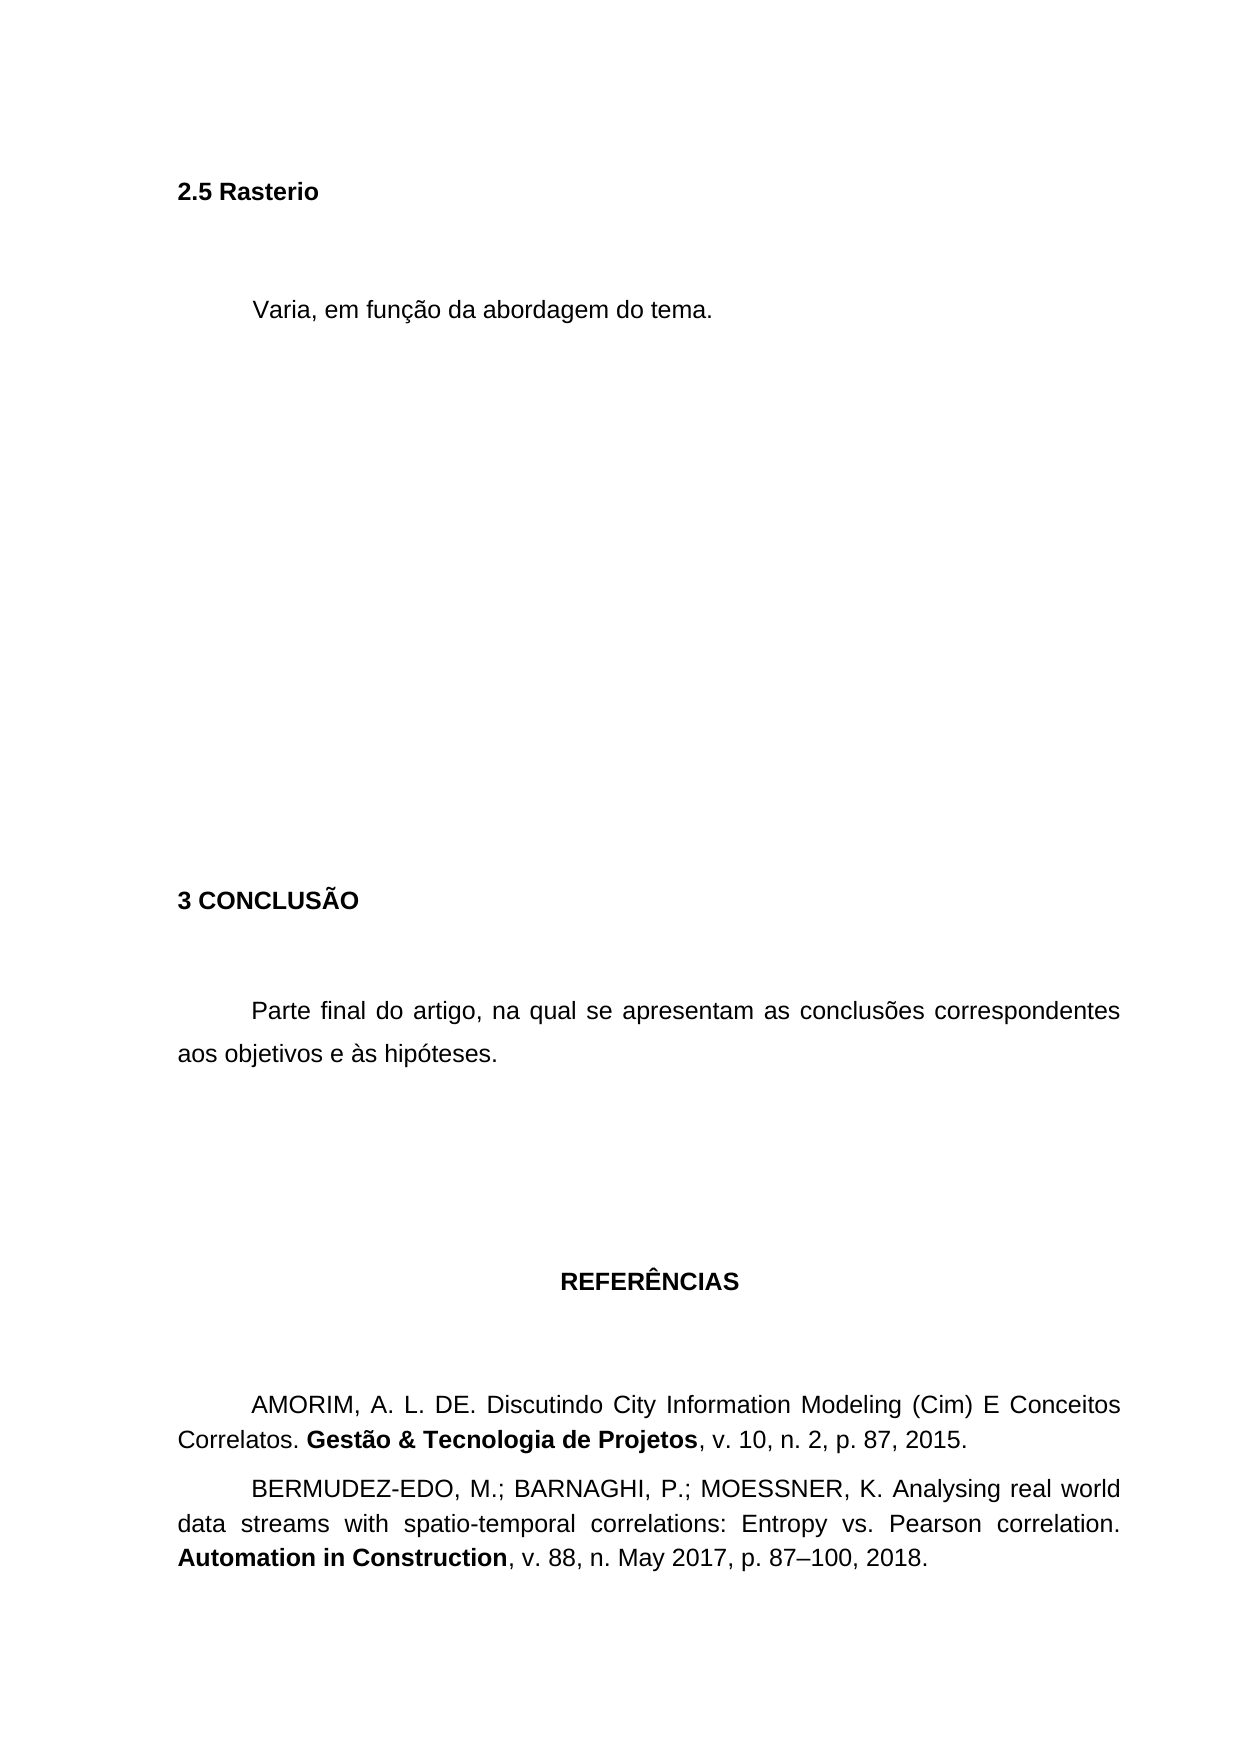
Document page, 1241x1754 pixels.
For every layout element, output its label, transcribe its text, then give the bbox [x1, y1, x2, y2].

text AMORIM, A. L. DE. Discutindo City Information Modeling (Cim) E Conceitos Correlatos. Gestão & Tecnologia de Projetos, v. 10, n. 2, p. 87, 2015. [177, 1391, 1122, 1454]
text BERMUDEZ-EDO, M.; BARNAGHI, P.; MOESSNER, K. Analysing real world data streams with spatio-temporal correlations: Entropy vs. Pearson correlation. Automation in Construction, v. 88, n. May 2017, p. 87–100, 2018. [177, 1474, 1122, 1572]
text 3 CONCLUSÃO [177, 886, 1122, 915]
text REFERÊNCIAS [177, 1267, 1122, 1296]
text 2.5 Rasterio [177, 177, 1122, 206]
text Varia, em função da abordagem do tema. [177, 295, 1122, 324]
text Parte final do artigo, na qual se apresentam as conclusões correspondentes aos objetivos e às hipóteses. [177, 996, 1122, 1068]
